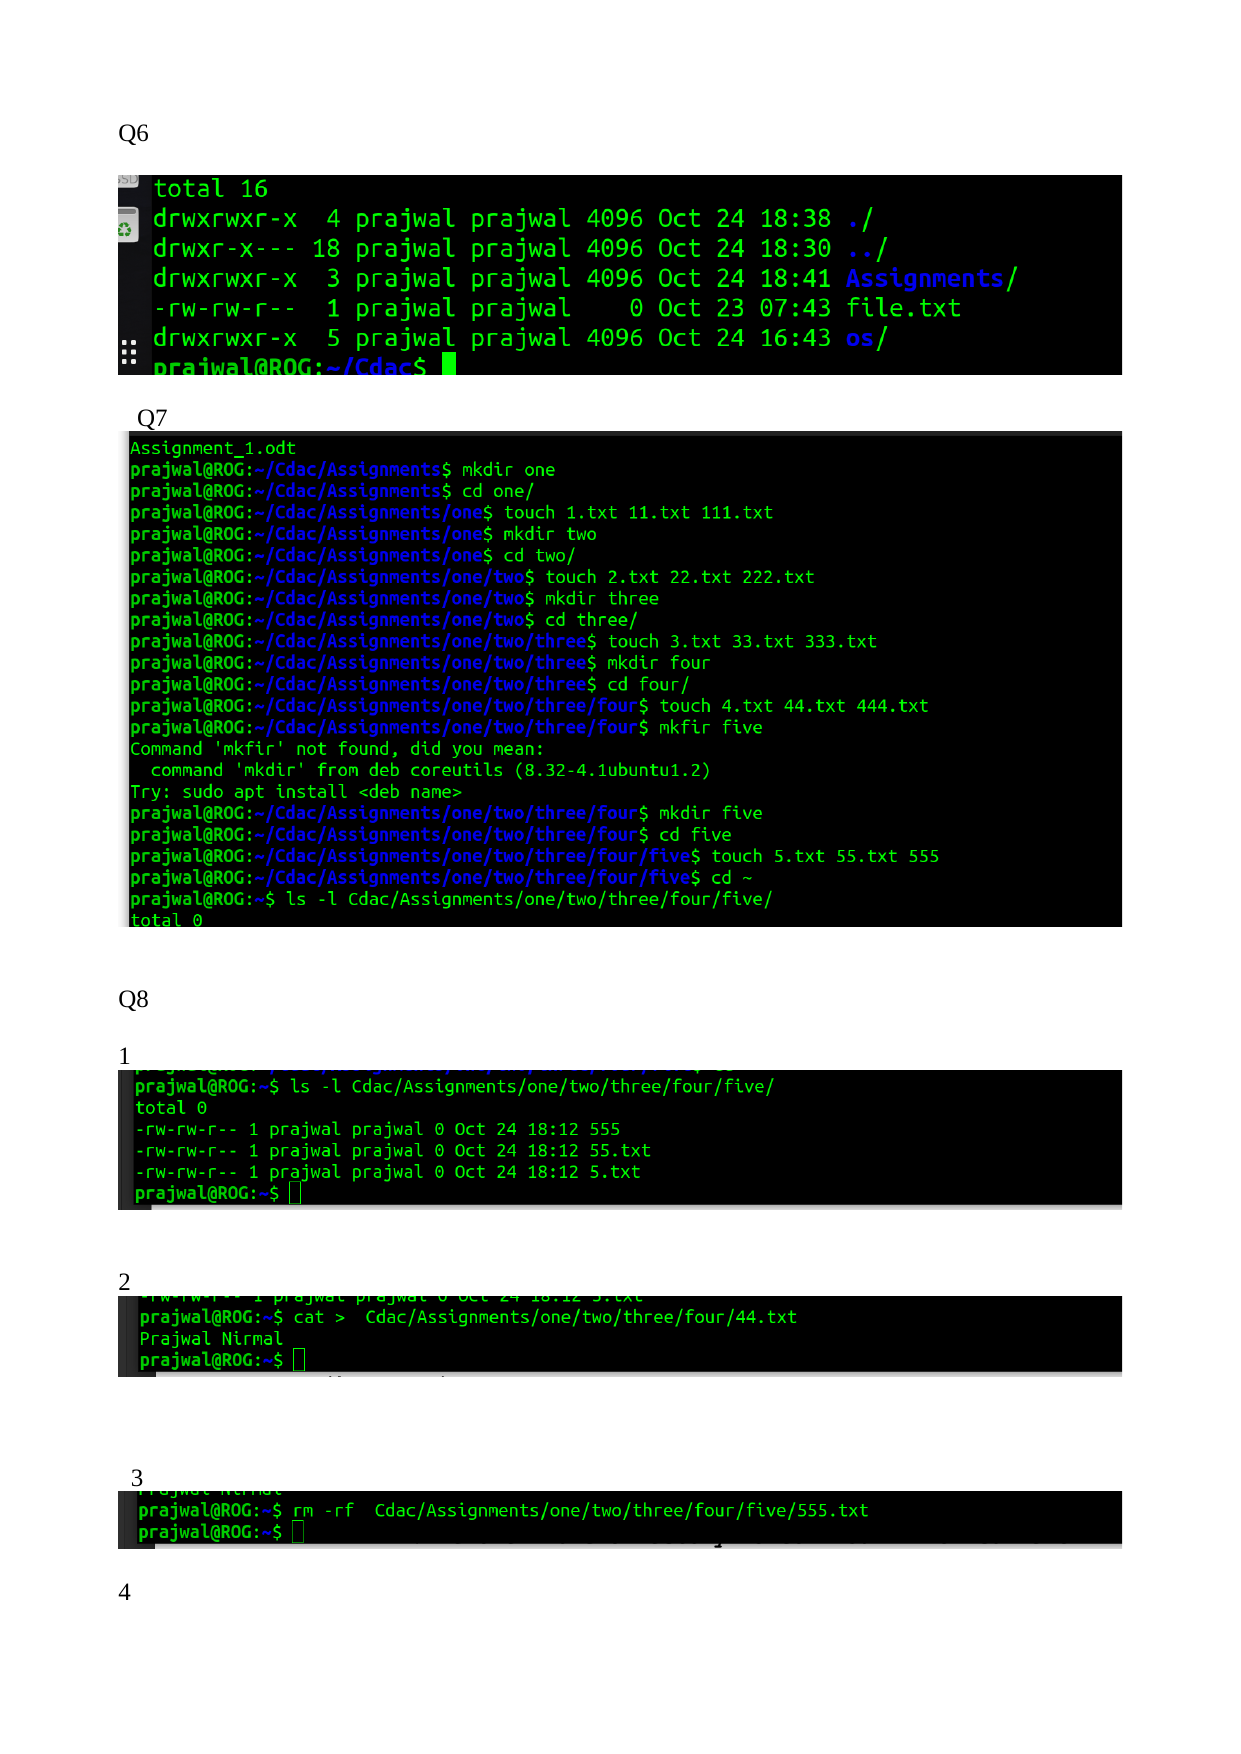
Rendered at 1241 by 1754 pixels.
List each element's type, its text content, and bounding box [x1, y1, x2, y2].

text Q6 [118, 118, 1122, 147]
text Q8 [118, 984, 1122, 1013]
text Q7 [118, 403, 1122, 431]
picture [118, 1491, 1123, 1549]
text 2 [118, 1267, 1122, 1296]
text 1 [118, 1041, 1122, 1070]
text 3 [118, 1463, 1122, 1491]
picture [118, 1070, 1123, 1210]
picture [118, 1296, 1123, 1377]
picture [118, 431, 1123, 927]
text 4 [118, 1577, 1122, 1606]
picture [118, 175, 1123, 375]
